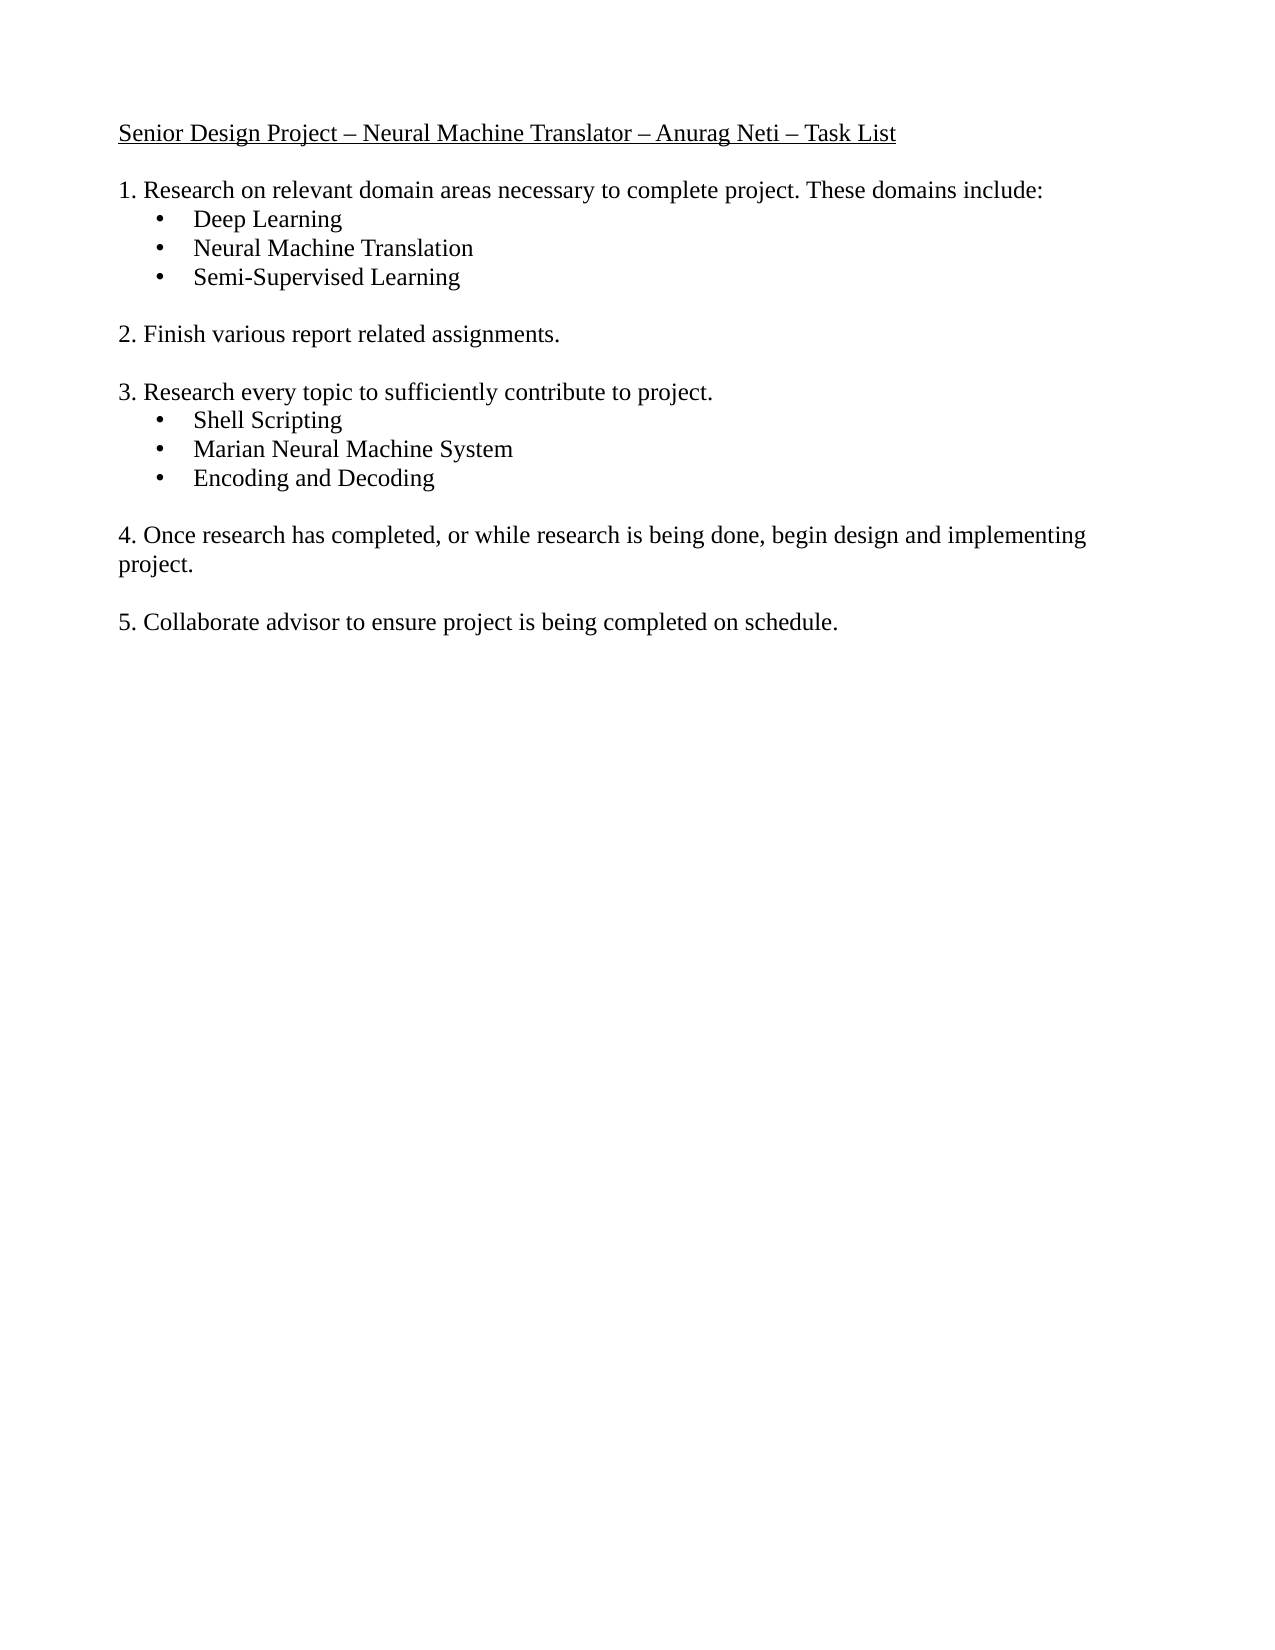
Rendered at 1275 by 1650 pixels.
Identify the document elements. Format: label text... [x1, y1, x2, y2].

text 3. Research every topic to sufficiently contribute to project. [118, 377, 1157, 406]
list Deep Learning [156, 204, 1157, 233]
text 1. Research on relevant domain areas necessary to complete project. These domains include: [118, 176, 1157, 204]
list Marian Neural Machine System [156, 434, 1157, 463]
text 4. Once research has completed, or while research is being done, begin design and implementing project. [118, 521, 1157, 578]
list Shell Scripting [156, 406, 1157, 434]
list Encoding and Decoding [156, 463, 1157, 492]
text 2. Finish various report related assignments. [118, 319, 1157, 348]
text Senior Design Project – Neural Machine Translator – Anurag Neti – Task List [118, 118, 1157, 147]
text 5. Collaborate advisor to ensure project is being completed on schedule. [118, 607, 1157, 636]
list Neural Machine Translation [156, 233, 1157, 262]
list Semi-Supervised Learning [156, 262, 1157, 291]
